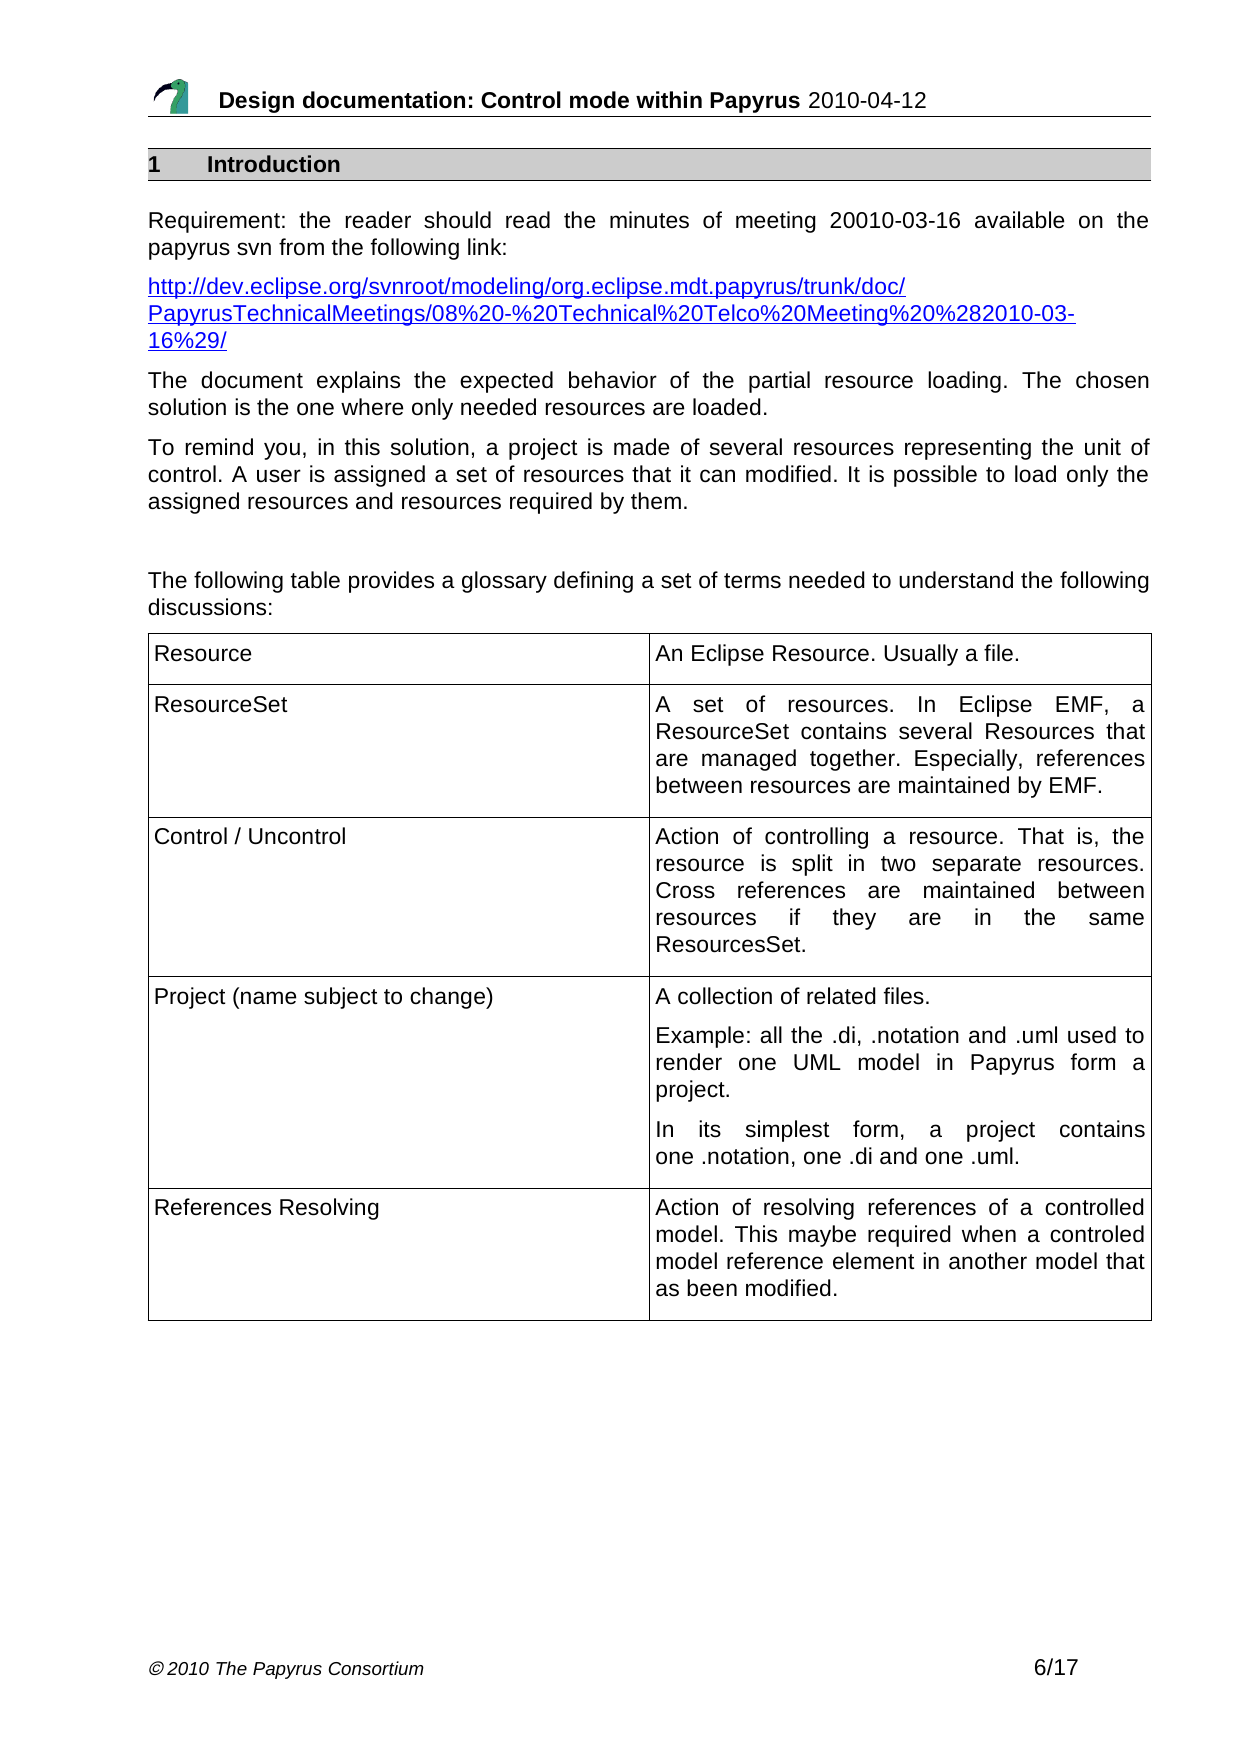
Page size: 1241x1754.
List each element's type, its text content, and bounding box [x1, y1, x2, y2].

table_cell Action of controlling a resource. That is, the resource is split in two separate resources. Cross references are maintained between resources if they are in the same ResourcesSet. [650, 818, 1151, 976]
subtitle Introduction [148, 149, 1151, 180]
table_header An Eclipse Resource. Usually a file. [650, 634, 1151, 684]
picture [153, 79, 189, 114]
table_header Resource [149, 634, 649, 684]
text The following table provides a glossary defining a set of terms needed to understand the following discussions: [148, 566, 1151, 621]
table_cell Control / Uncontrol [149, 818, 649, 976]
text To remind you, in this solution, a project is made of several resources representing the unit of control. A user is assigned a set of resources that it can modified. It is possible to load only the assigned resources and resources required by them. [148, 433, 1151, 514]
table_cell Project (name subject to change) [149, 977, 649, 1188]
table_cell Action of resolving references of a controlled model. This maybe required when a controled model reference element in another model that as been modified. [650, 1189, 1151, 1320]
table_cell References Resolving [149, 1189, 649, 1320]
text Requirement: the reader should read the minutes of meeting 20010-03-16 available on the papyrus svn from the following link: [148, 206, 1151, 260]
table_cell ResourceSet [149, 685, 649, 817]
table_cell A collection of related files. Example: all the .di, .notation and .uml used to render one UML model in Papyrus form a project. In its simplest form, a project contains one .notation, one .di and one .uml. [650, 977, 1151, 1188]
text The document explains the expected behavior of the partial resource loading. The chosen solution is the one where only needed resources are loaded. [148, 366, 1151, 421]
table_cell A set of resources. In Eclipse EMF, a ResourceSet contains several Resources that are managed together. Especially, references between resources are maintained by EMF. [650, 685, 1151, 817]
text http://dev.eclipse.org/svnroot/modeling/org.eclipse.mdt.papyrus/trunk/doc/PapyrusTechnicalMeetings/08%20-%20Technical%20Telco%20Meeting%20%282010-03-16%29/ [148, 273, 1151, 354]
